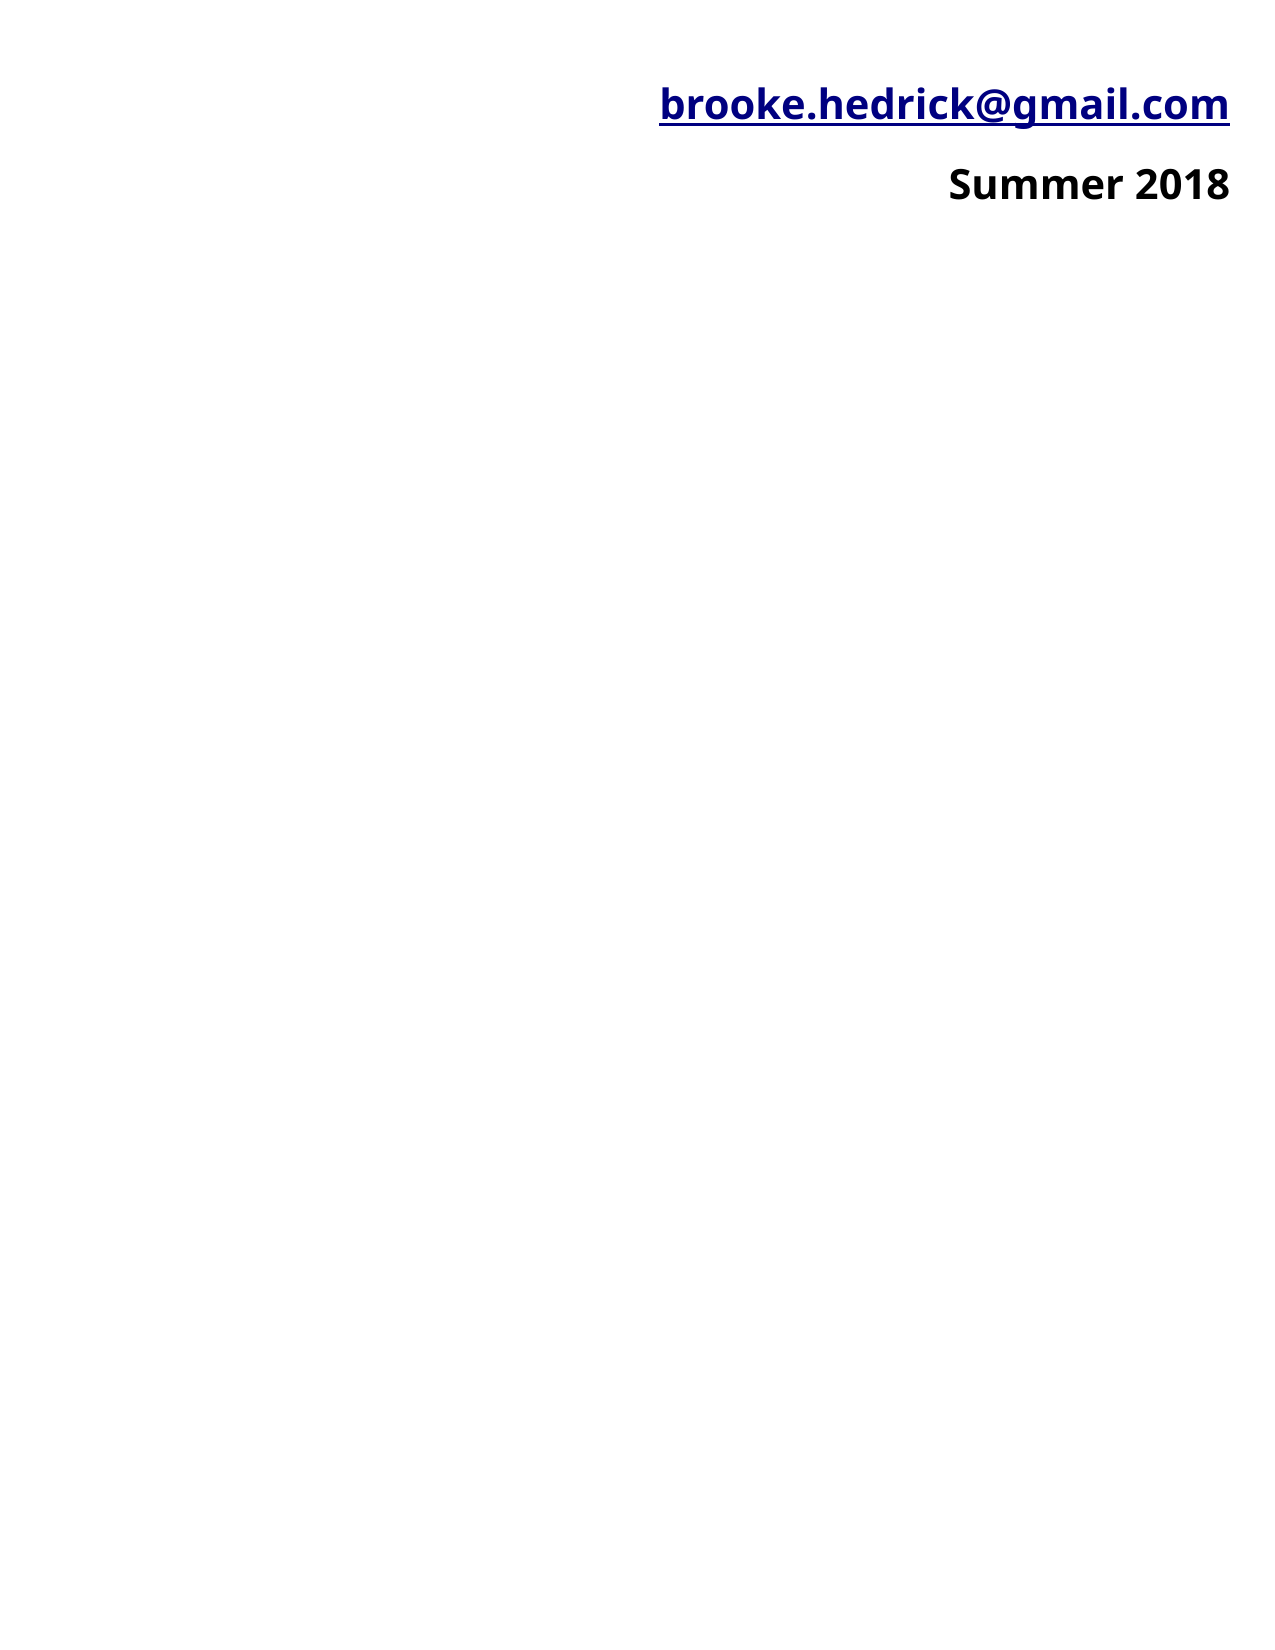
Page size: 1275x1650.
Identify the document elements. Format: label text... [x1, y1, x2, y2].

text Summer 2018 [45, 155, 1230, 212]
text brooke.hedrick@gmail.com [45, 75, 1230, 132]
